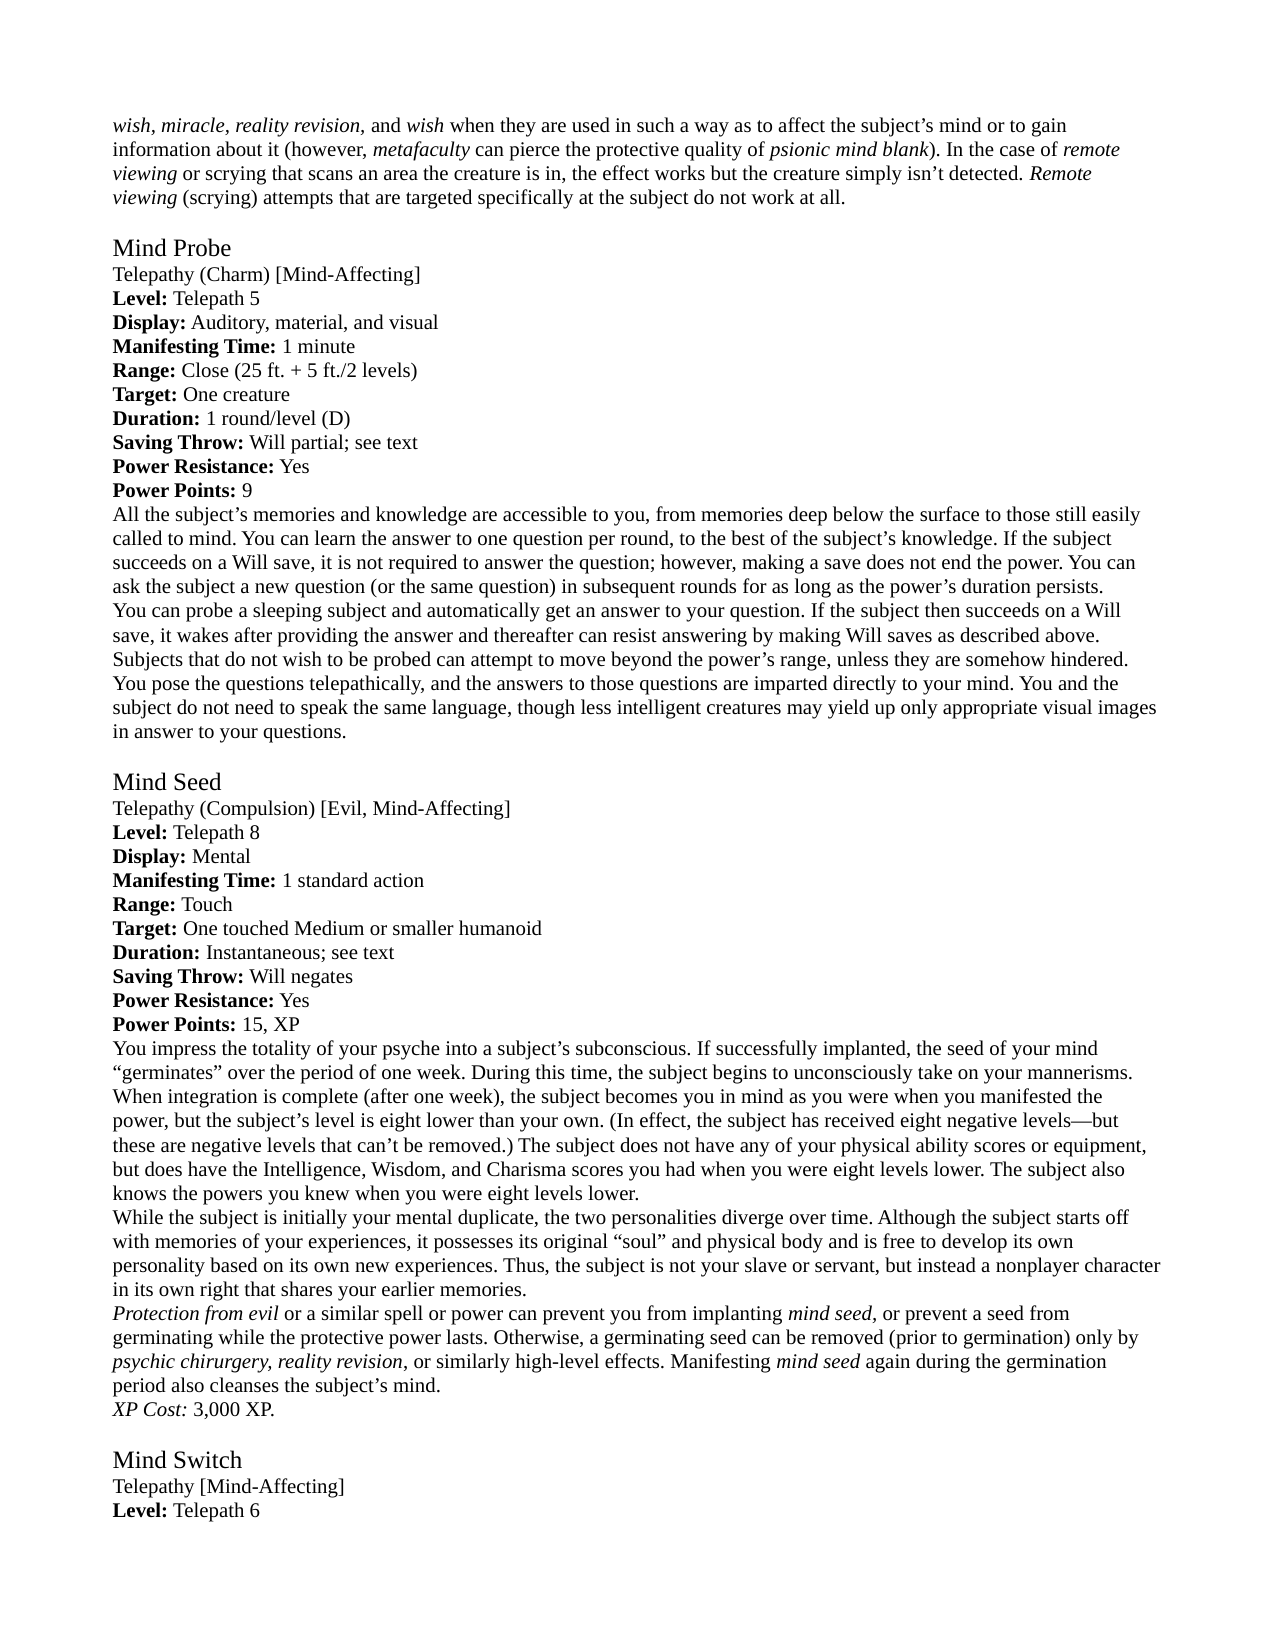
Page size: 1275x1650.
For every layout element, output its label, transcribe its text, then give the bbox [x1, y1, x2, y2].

text Power Resistance: Yes [112, 988, 1162, 1012]
text Manifesting Time: 1 minute [112, 334, 1162, 358]
subtitle Mind Switch [112, 1445, 1162, 1474]
text Telepathy (Compulsion) [Evil, Mind-Affecting] [112, 796, 1162, 820]
text Manifesting Time: 1 standard action [112, 868, 1162, 892]
text Display: Auditory, material, and visual [112, 310, 1162, 334]
text When integration is complete (after one week), the subject becomes you in mind as you were when you manifested the power, but the subject’s level is eight lower than your own. (In effect, the subject has received eight negative levels—but these are negative levels that can’t be removed.) The subject does not have any of your physical ability scores or equipment, but does have the Intelligence, Wisdom, and Charisma scores you had when you were eight levels lower. The subject also knows the powers you knew when you were eight levels lower. [112, 1084, 1162, 1205]
subtitle Mind Seed [112, 767, 1162, 796]
text Level: Telepath 6 [112, 1498, 1162, 1522]
text You impress the totality of your psyche into a subject’s subconscious. If successfully implanted, the seed of your mind “germinates” over the period of one week. During this time, the subject begins to unconsciously take on your mannerisms. [112, 1036, 1162, 1084]
text wish, miracle, reality revision, and wish when they are used in such a way as to affect the subject’s mind or to gain information about it (however, metafaculty can pierce the protective quality of psionic mind blank). In the case of remote viewing or scrying that scans an area the creature is in, the effect works but the creature simply isn’t detected. Remote viewing (scrying) attempts that are targeted specifically at the subject do not work at all. [112, 112, 1162, 209]
text Target: One creature [112, 382, 1162, 406]
text Saving Throw: Will negates [112, 964, 1162, 988]
text Display: Mental [112, 844, 1162, 868]
text All the subject’s memories and knowledge are accessible to you, from memories deep below the surface to those still easily called to mind. You can learn the answer to one question per round, to the best of the subject’s knowledge. If the subject succeeds on a Will save, it is not required to answer the question; however, making a save does not end the power. You can ask the subject a new question (or the same question) in subsequent rounds for as long as the power’s duration persists. [112, 502, 1162, 598]
subtitle Mind Probe [112, 233, 1162, 262]
text Protection from evil or a similar spell or power can prevent you from implanting mind seed, or prevent a seed from germinating while the protective power lasts. Otherwise, a germinating seed can be removed (prior to germination) only by psychic chirurgery, reality revision, or similarly high-level effects. Manifesting mind seed again during the germination period also cleanses the subject’s mind. [112, 1301, 1162, 1397]
text You can probe a sleeping subject and automatically get an answer to your question. If the subject then succeeds on a Will save, it wakes after providing the answer and thereafter can resist answering by making Will saves as described above. [112, 598, 1162, 647]
text Level: Telepath 5 [112, 286, 1162, 310]
text Duration: 1 round/level (D) [112, 406, 1162, 430]
text Target: One touched Medium or smaller humanoid [112, 916, 1162, 940]
text Power Points: 15, XP [112, 1012, 1162, 1036]
text While the subject is initially your mental duplicate, the two personalities diverge over time. Although the subject starts off with memories of your experiences, it possesses its original “soul” and physical body and is free to develop its own personality based on its own new experiences. Thus, the subject is not your slave or servant, but instead a nonplayer character in its own right that shares your earlier memories. [112, 1205, 1162, 1301]
text Range: Close (25 ft. + 5 ft./2 levels) [112, 358, 1162, 382]
text XP Cost: 3,000 XP. [112, 1397, 1162, 1421]
text Power Points: 9 [112, 478, 1162, 502]
text Subjects that do not wish to be probed can attempt to move beyond the power’s range, unless they are somehow hindered. You pose the questions telepathically, and the answers to those questions are imparted directly to your mind. You and the subject do not need to speak the same language, though less intelligent creatures may yield up only appropriate visual images in answer to your questions. [112, 647, 1162, 743]
text Range: Touch [112, 892, 1162, 916]
text Duration: Instantaneous; see text [112, 940, 1162, 964]
text Level: Telepath 8 [112, 820, 1162, 844]
text Telepathy (Charm) [Mind-Affecting] [112, 262, 1162, 286]
text Telepathy [Mind-Affecting] [112, 1474, 1162, 1498]
text Power Resistance: Yes [112, 454, 1162, 478]
text Saving Throw: Will partial; see text [112, 430, 1162, 454]
